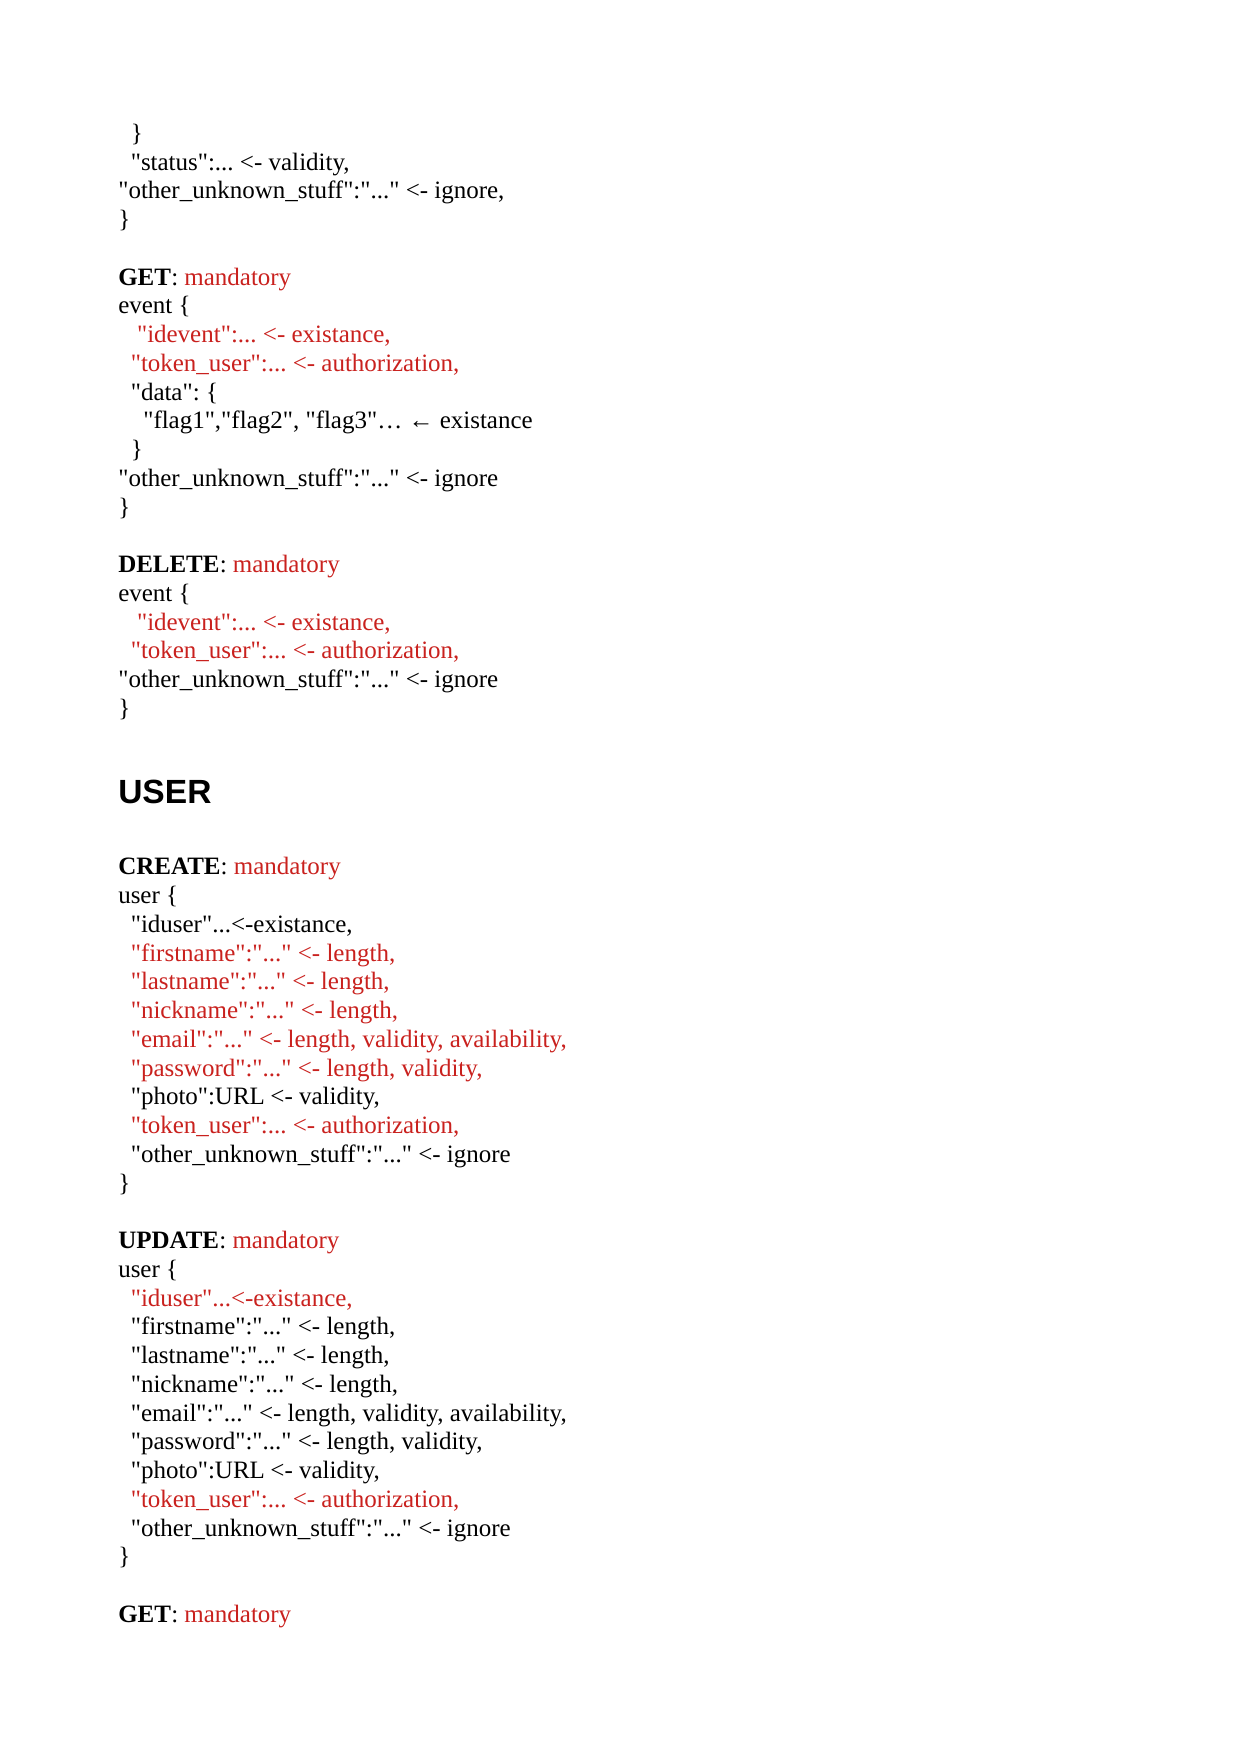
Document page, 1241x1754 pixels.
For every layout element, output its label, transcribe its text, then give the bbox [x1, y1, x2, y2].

text "photo":URL <- validity, [118, 1081, 1122, 1110]
text } [118, 1541, 1122, 1570]
text DELETE: mandatory [118, 549, 1122, 578]
text "other_unknown_stuff":"..." <- ignore [118, 664, 1122, 693]
text user { [118, 880, 1122, 909]
text "iduser"...<-existance, [118, 909, 1122, 938]
text "other_unknown_stuff":"..." <- ignore [118, 463, 1122, 492]
text } [118, 204, 1122, 233]
text "email":"..." <- length, validity, availability, [118, 1024, 1122, 1053]
text "iduser"...<-existance, [118, 1283, 1122, 1311]
text "status":... <- validity, [118, 147, 1122, 176]
text "nickname":"..." <- length, [118, 1369, 1122, 1398]
text "other_unknown_stuff":"..." <- ignore [118, 1139, 1122, 1168]
text "password":"..." <- length, validity, [118, 1053, 1122, 1081]
text GET: mandatory [118, 1599, 1122, 1628]
text "lastname":"..." <- length, [118, 1340, 1122, 1369]
text "other_unknown_stuff":"..." <- ignore [118, 1513, 1122, 1541]
text } [118, 1168, 1122, 1196]
text "idevent":... <- existance, [118, 607, 1122, 636]
text event { [118, 291, 1122, 319]
text event { [118, 578, 1122, 607]
text "token_user":... <- authorization, [118, 636, 1122, 664]
text "idevent":... <- existance, [118, 319, 1122, 348]
text UPDATE: mandatory [118, 1225, 1122, 1254]
text "other_unknown_stuff":"..." <- ignore, [118, 176, 1122, 204]
text } [118, 434, 1122, 463]
text "data": { [118, 377, 1122, 406]
text GET: mandatory [118, 262, 1122, 291]
text "token_user":... <- authorization, [118, 348, 1122, 377]
text "password":"..." <- length, validity, [118, 1426, 1122, 1455]
subtitle USER [118, 771, 1122, 810]
text "lastname":"..." <- length, [118, 966, 1122, 995]
text } [118, 492, 1122, 521]
text "firstname":"..." <- length, [118, 1311, 1122, 1340]
text "email":"..." <- length, validity, availability, [118, 1398, 1122, 1426]
text "nickname":"..." <- length, [118, 995, 1122, 1024]
text user { [118, 1254, 1122, 1283]
text "flag1","flag2", "flag3"… ← existance [118, 406, 1122, 434]
text "photo":URL <- validity, [118, 1455, 1122, 1484]
text "token_user":... <- authorization, [118, 1484, 1122, 1513]
text } [118, 693, 1122, 722]
text "token_user":... <- authorization, [118, 1110, 1122, 1139]
text } [118, 118, 1122, 147]
text CREATE: mandatory [118, 851, 1122, 880]
text "firstname":"..." <- length, [118, 938, 1122, 966]
